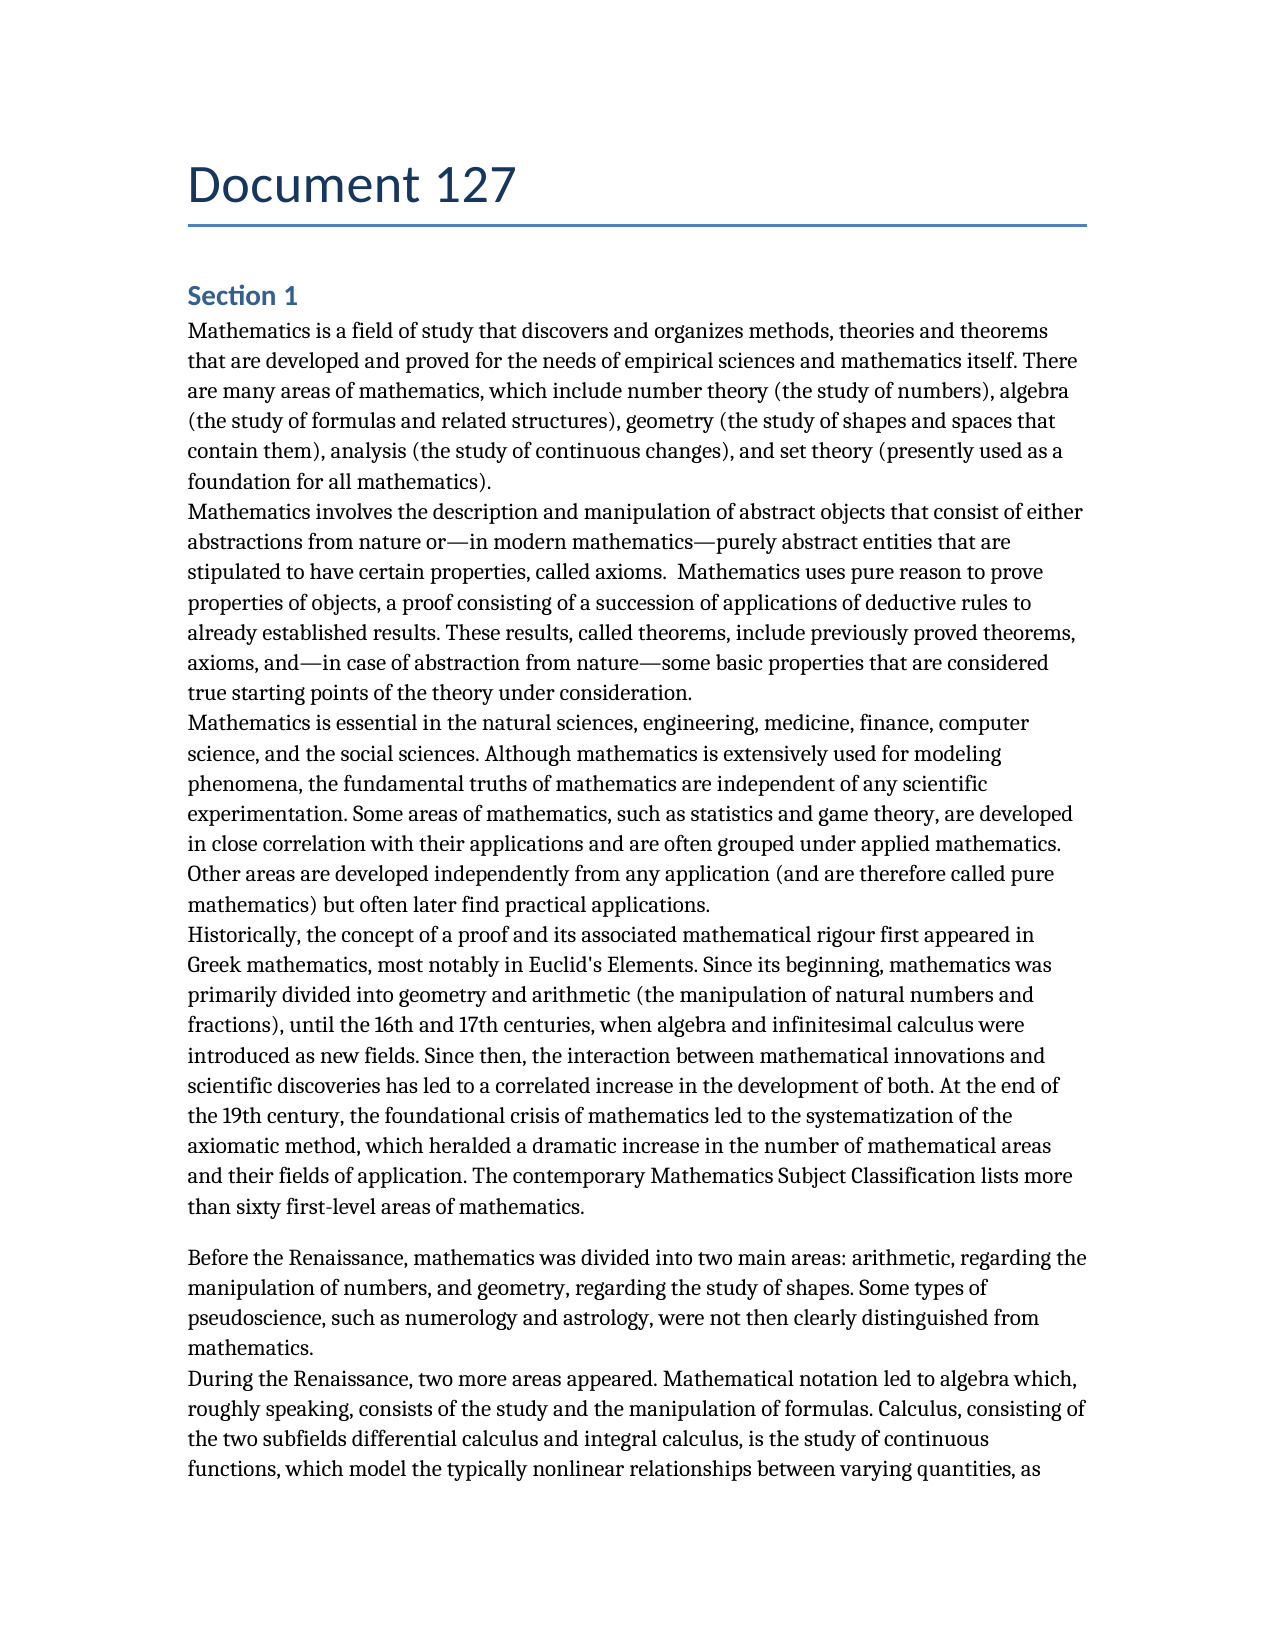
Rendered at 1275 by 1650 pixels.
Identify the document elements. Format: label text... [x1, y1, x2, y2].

text Before the Renaissance, mathematics was divided into two main areas: arithmetic, regarding the manipulation of numbers, and geometry, regarding the study of shapes. Some types of pseudoscience, such as numerology and astrology, were not then clearly distinguished from mathematics. During the Renaissance, two more areas appeared. Mathematical notation led to algebra which, roughly speaking, consists of the study and the manipulation of formulas. Calculus, consisting of the two subfields differential calculus and integral calculus, is the study of continuous functions, which model the typically nonlinear relationships between varying quantities, as [187, 1244, 1087, 1482]
text Mathematics is a field of study that discovers and organizes methods, theories and theorems that are developed and proved for the needs of empirical sciences and mathematics itself. There are many areas of mathematics, which include number theory (the study of numbers), algebra (the study of formulas and related structures), geometry (the study of shapes and spaces that contain them), analysis (the study of continuous changes), and set theory (presently used as a foundation for all mathematics). Mathematics involves the description and manipulation of abstract objects that consist of either abstractions from nature or—in modern mathematics—purely abstract entities that are stipulated to have certain properties, called axioms. Mathematics uses pure reason to prove properties of objects, a proof consisting of a succession of applications of deductive rules to already established results. These results, called theorems, include previously proved theorems, axioms, and—in case of abstraction from nature—some basic properties that are considered true starting points of the theory under consideration. Mathematics is essential in the natural sciences, engineering, medicine, finance, computer science, and the social sciences. Although mathematics is extensively used for modeling phenomena, the fundamental truths of mathematics are independent of any scientific experimentation. Some areas of mathematics, such as statistics and game theory, are developed in close correlation with their applications and are often grouped under applied mathematics. Other areas are developed independently from any application (and are therefore called pure mathematics) but often later find practical applications. Historically, the concept of a proof and its associated mathematical rigour first appeared in Greek mathematics, most notably in Euclid's Elements. Since its beginning, mathematics was primarily divided into geometry and arithmetic (the manipulation of natural numbers and fractions), until the 16th and 17th centuries, when algebra and infinitesimal calculus were introduced as new fields. Since then, the interaction between mathematical innovations and scientific discoveries has led to a correlated increase in the development of both. At the end of the 19th century, the foundational crisis of mathematics led to the systematization of the axiomatic method, which heralded a dramatic increase in the number of mathematical areas and their fields of application. The contemporary Mathematics Subject Classification lists more than sixty first-level areas of mathematics. [187, 317, 1087, 1220]
subtitle Section 1 [187, 277, 1087, 312]
title Document 127 [187, 150, 1087, 227]
